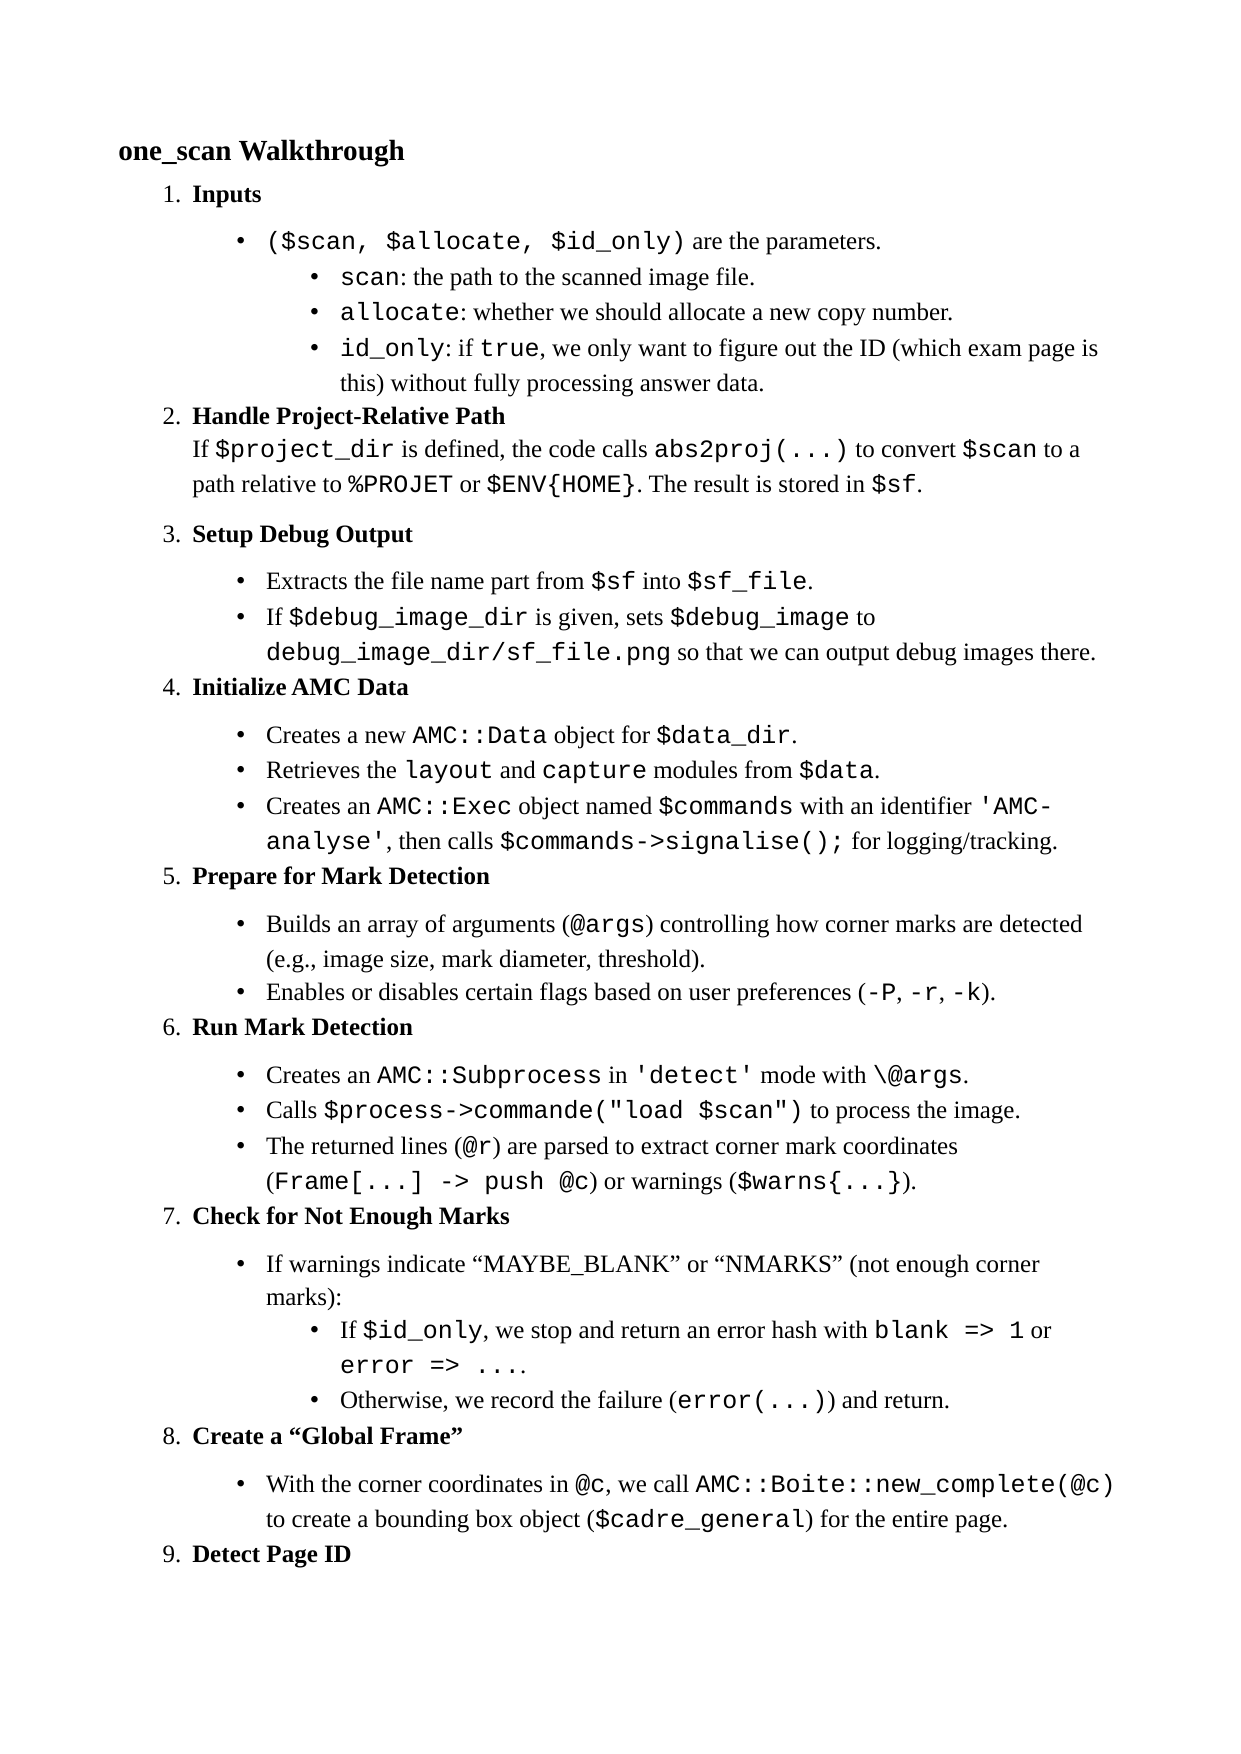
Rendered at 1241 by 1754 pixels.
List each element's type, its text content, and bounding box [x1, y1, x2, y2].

list Create a “Global Frame” [162, 1421, 1122, 1450]
subtitle one_scan Walkthrough [118, 133, 1122, 166]
list id_only: if true, we only want to figure out the ID (which exam page is this) without fully processing answer data. [310, 333, 1122, 396]
list Detect Page ID [162, 1539, 1122, 1568]
list Enables or disables certain flags based on user preferences (-P, -r, -k). [236, 977, 1122, 1008]
list If warnings indicate “MAYBE_BLANK” or “NMARKS” (not enough corner marks): [236, 1249, 1122, 1311]
list Inputs [162, 179, 1122, 207]
list Setup Debug Output [162, 519, 1122, 548]
list allocate: whether we should allocate a new copy number. [310, 297, 1122, 328]
list scan: the path to the scanned image file. [310, 262, 1122, 293]
list Creates a new AMC::Data object for $data_dir. [236, 720, 1122, 751]
list Calls $process->commande("load $scan") to process the image. [236, 1096, 1122, 1126]
list Extracts the file name part from $sf into $sf_file. [236, 566, 1122, 597]
list If $debug_image_dir is given, sets $debug_image to debug_image_dir/sf_file.png so that we can output debug images there. [236, 602, 1122, 668]
list The returned lines (@r) are parsed to extract corner mark coordinates (Frame[...] -> push @c) or warnings ($warns{...}). [236, 1131, 1122, 1197]
list Otherwise, we record the failure (error(...)) and return. [310, 1386, 1122, 1416]
list ($scan, $allocate, $id_only) are the parameters. [236, 226, 1122, 257]
list Initialize AMC Data [162, 672, 1122, 701]
list Run Mark Detection [162, 1012, 1122, 1041]
list Prepare for Mark Detection [162, 861, 1122, 890]
list Builds an array of arguments (@args) controlling how corner marks are detected (e.g., image size, mark diameter, threshold). [236, 909, 1122, 973]
list Handle Project-Relative Path If $project_dir is defined, the code calls abs2proj(...) to convert $scan to a path relative to %PROJET or $ENV{HOME}. The result is stored in $sf. [162, 401, 1122, 500]
list Creates an AMC::Exec object named $commands with an identifier 'AMC-analyse', then calls $commands->signalise(); for logging/tracking. [236, 791, 1122, 857]
list Retrieves the layout and capture modules from $data. [236, 755, 1122, 786]
list Check for Not Enough Marks [162, 1201, 1122, 1230]
list With the corner coordinates in @c, we call AMC::Boite::new_complete(@c) to create a bounding box object ($cadre_general) for the entire page. [236, 1469, 1122, 1534]
list Creates an AMC::Subprocess in 'detect' mode with \@args. [236, 1060, 1122, 1091]
list If $id_only, we stop and return an error hash with blank => 1 or error => .... [310, 1315, 1122, 1381]
